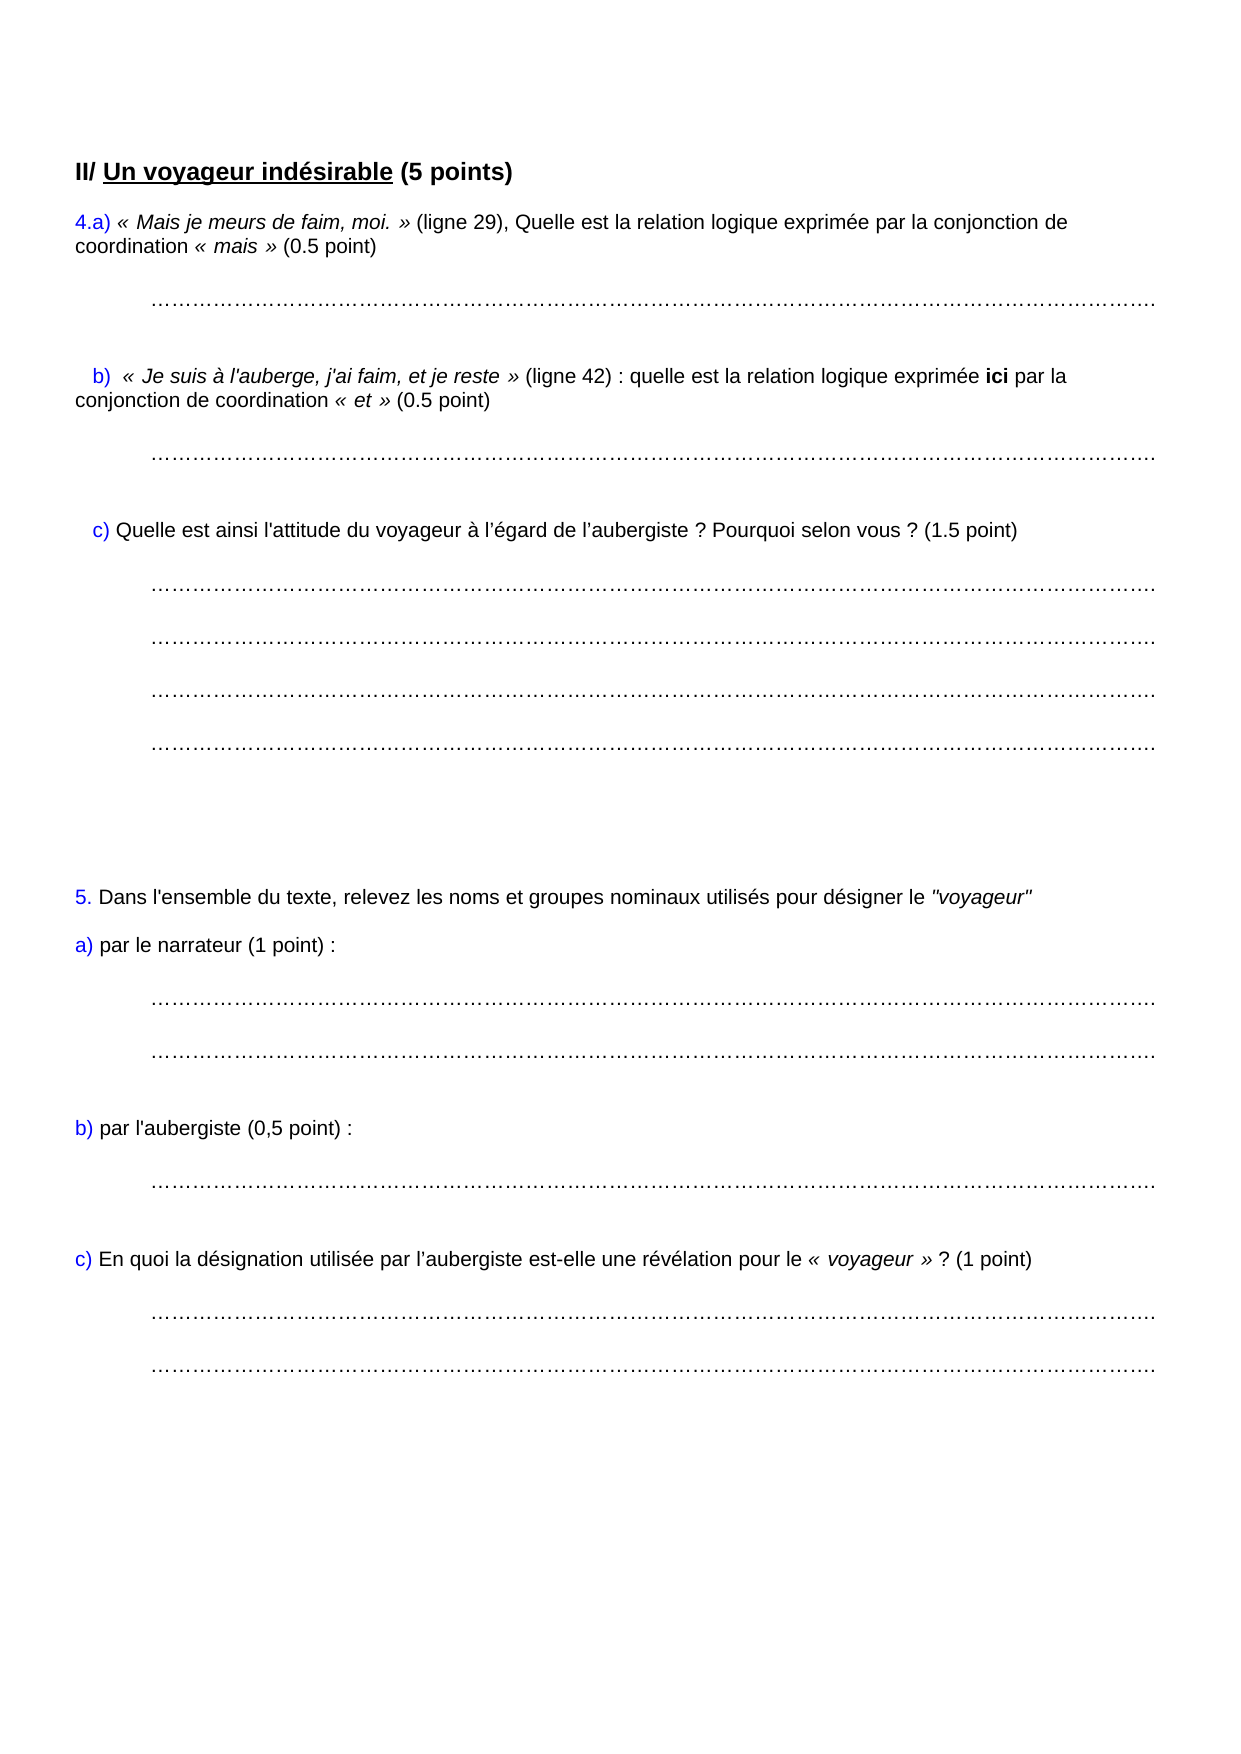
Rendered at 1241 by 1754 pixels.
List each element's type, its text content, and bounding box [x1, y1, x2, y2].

text ………………………………………………………………………………………………………………………………. [150, 441, 1165, 465]
text ………………………………………………………………………………………………………………………………. [150, 1299, 1165, 1323]
text b) par l'aubergiste (0,5 point) : [75, 1092, 1165, 1140]
text ………………………………………………………………………………………………………………………………. [150, 986, 1165, 1010]
text ………………………………………………………………………………………………………………………………. [150, 731, 1165, 755]
text ………………………………………………………………………………………………………………………………. [150, 1353, 1165, 1377]
text c) Quelle est ainsi l'attitude du voyageur à l’égard de l’aubergiste ? Pourquoi selon vous ? (1.5 point) [75, 494, 1165, 542]
text II/ Un voyageur indésirable (5 points) 4.a) « Mais je meurs de faim, moi. » (ligne 29), Quelle est la relation logique exprimée par la conjonction de coordination « mais » (0.5 point) [75, 157, 1165, 258]
text 5. Dans l'ensemble du texte, relevez les noms et groupes nominaux utilisés pour désigner le "voyageur" a) par le narrateur (1 point) : [75, 861, 1165, 957]
text c) En quoi la désignation utilisée par l’aubergiste est-elle une révélation pour le « voyageur » ? (1 point) [75, 1222, 1165, 1270]
text ………………………………………………………………………………………………………………………………. [150, 287, 1165, 311]
text b) « Je suis à l'auberge, j'ai faim, et je reste » (ligne 42) : quelle est la relation logique exprimée ici par la conjonction de coordination « et » (0.5 point) [75, 340, 1165, 412]
text ………………………………………………………………………………………………………………………………. [150, 1039, 1165, 1063]
text ………………………………………………………………………………………………………………………………. [150, 624, 1165, 648]
text ………………………………………………………………………………………………………………………………. [150, 678, 1165, 702]
text ………………………………………………………………………………………………………………………………. [150, 571, 1165, 595]
text ………………………………………………………………………………………………………………………………. [150, 1169, 1165, 1193]
